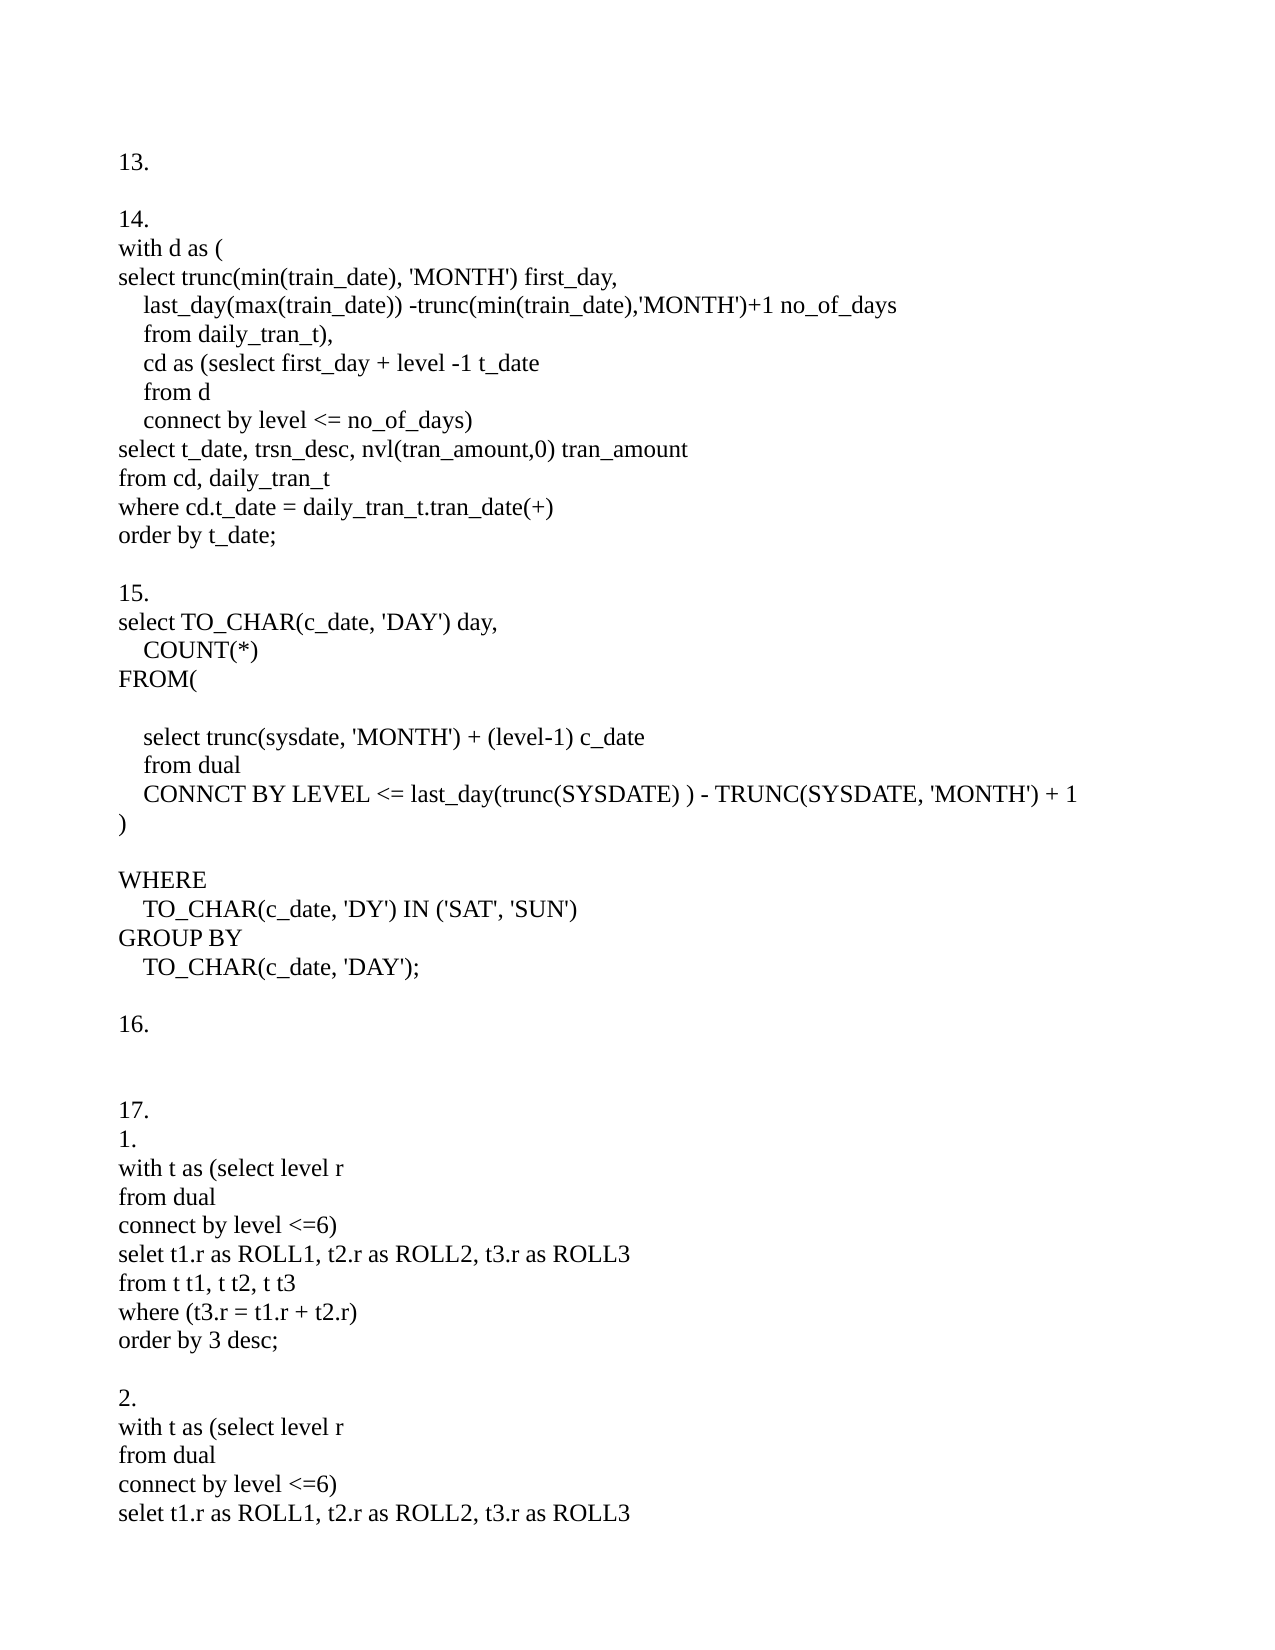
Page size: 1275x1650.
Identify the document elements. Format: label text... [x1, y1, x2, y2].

text select TO_CHAR(c_date, 'DAY') day, COUNT(*) FROM( select trunc(sysdate, 'MONTH') + (level-1) c_date from dual CONNCT BY LEVEL <= last_day(trunc(SYSDATE) ) - TRUNC(SYSDATE, 'MONTH') + 1 ) WHERE TO_CHAR(c_date, 'DY') IN ('SAT', 'SUN') GROUP BY TO_CHAR(c_date, 'DAY'); [118, 607, 1157, 981]
text 17. [118, 1096, 1157, 1124]
text 16. [118, 1009, 1157, 1038]
text 15. [118, 578, 1157, 607]
text 1. with t as (select level r from dual connect by level <=6) selet t1.r as ROLL1, t2.r as ROLL2, t3.r as ROLL3 from t t1, t t2, t t3 where (t3.r = t1.r + t2.r) order by 3 desc; 2. with t as (select level r from dual connect by level <=6) selet t1.r as ROLL1, t2.r as ROLL2, t3.r as ROLL3 [118, 1124, 1157, 1527]
text with d as ( select trunc(min(train_date), 'MONTH') first_day, last_day(max(train_date)) -trunc(min(train_date),'MONTH')+1 no_of_days from daily_tran_t), cd as (seslect first_day + level -1 t_date from d connect by level <= no_of_days) select t_date, trsn_desc, nvl(tran_amount,0) tran_amount from cd, daily_tran_t where cd.t_date = daily_tran_t.tran_date(+) order by t_date; [118, 233, 1157, 549]
text 13. [118, 147, 1157, 176]
text 14. [118, 204, 1157, 233]
